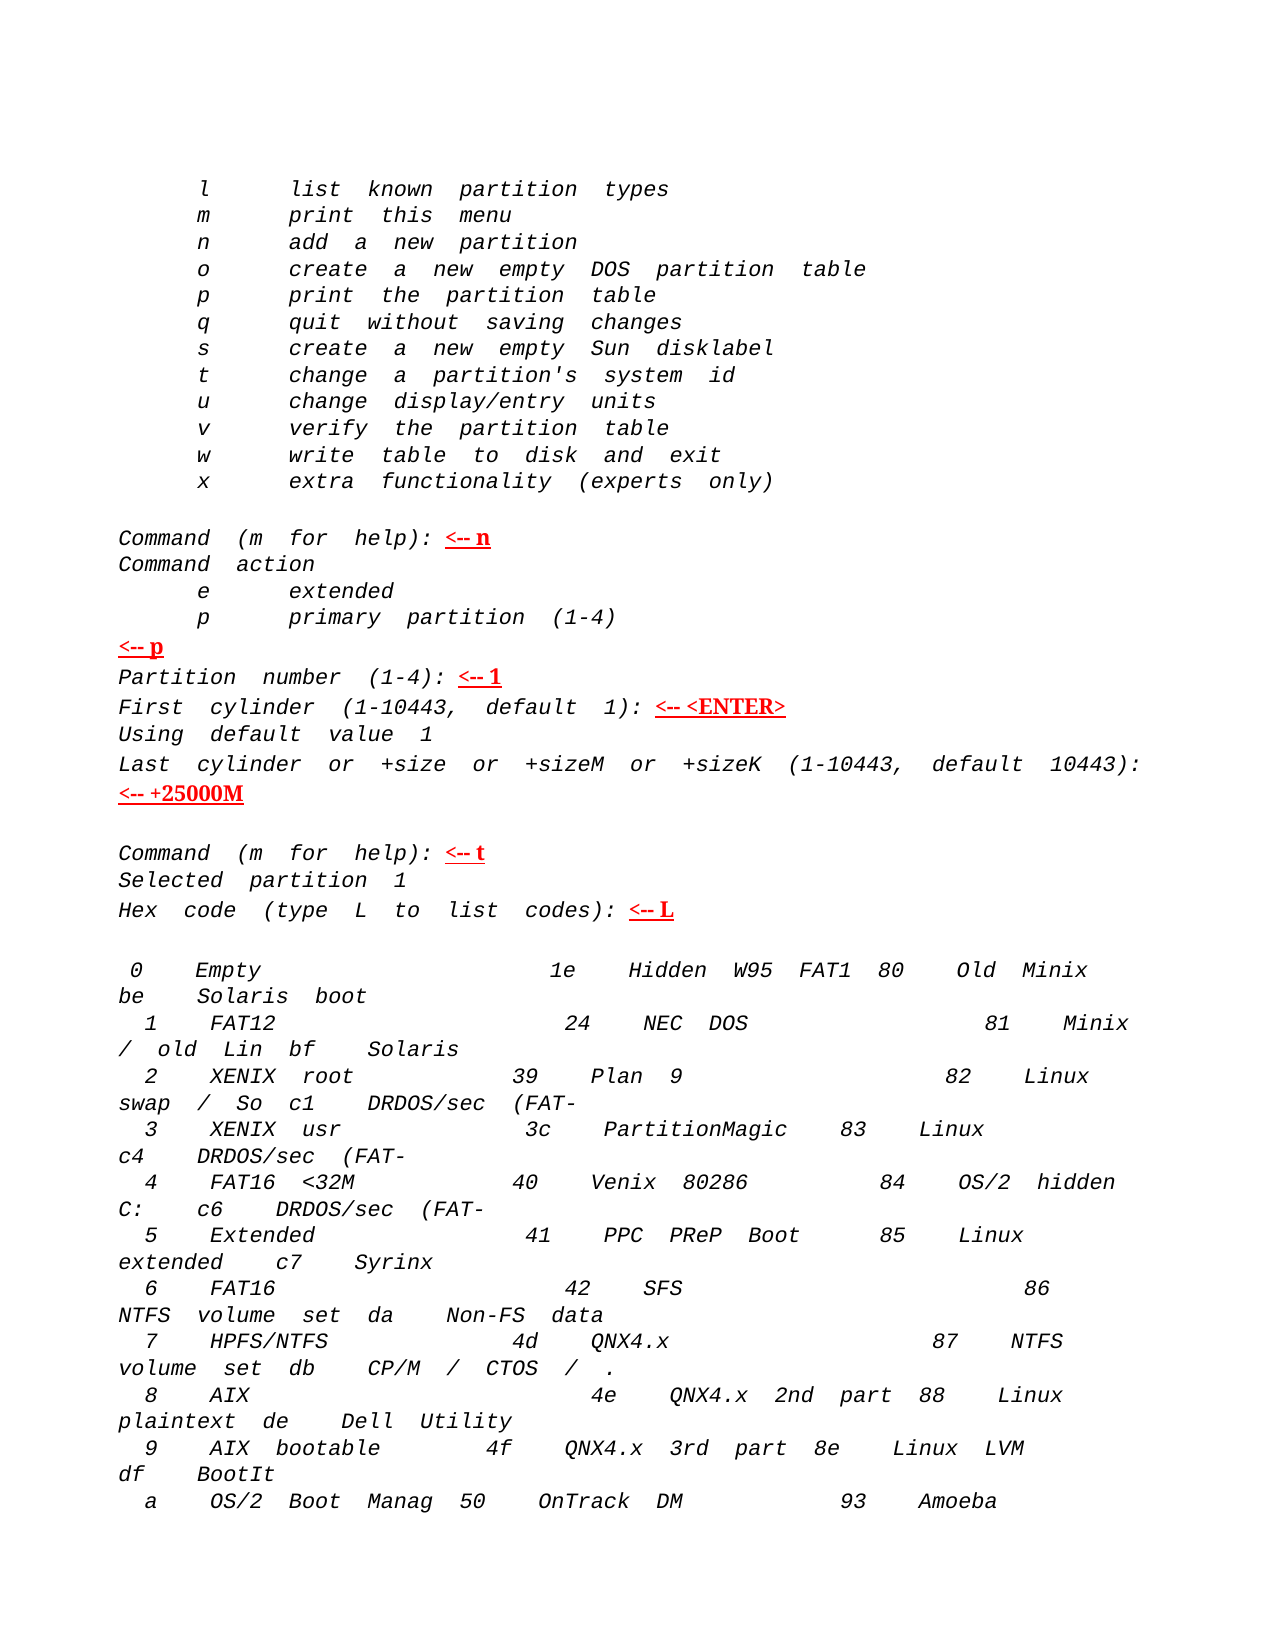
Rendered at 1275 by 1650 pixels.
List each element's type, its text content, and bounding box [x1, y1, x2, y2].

text l list known partition types m print this menu n add a new partition o create a new empty DOS partition table p print the partition table q quit without saving changes s create a new empty Sun disklabel t change a partition's system id u change display/entry units v verify the partition table w write table to disk and exit x extra functionality (experts only) Command (m for help): <-- n Command action e extended p primary partition (1-4) <-- p Partition number (1-4): <-- 1 First cylinder (1-10443, default 1): <-- <ENTER> Using default value 1 Last cylinder or +size or +sizeM or +sizeK (1-10443, default 10443): <-- +25000M Command (m for help): <-- t Selected partition 1 Hex code (type L to list codes): <-- L 0 Empty 1e Hidden W95 FAT1 80 Old Minix be Solaris boot 1 FAT12 24 NEC DOS 81 Minix / old Lin bf Solaris 2 XENIX root 39 Plan 9 82 Linux swap / So c1 DRDOS/sec (FAT- 3 XENIX usr 3c PartitionMagic 83 Linux c4 DRDOS/sec (FAT- 4 FAT16 <32M 40 Venix 80286 84 OS/2 hidden C: c6 DRDOS/sec (FAT- 5 Extended 41 PPC PReP Boot 85 Linux extended c7 Syrinx 6 FAT16 42 SFS 86 NTFS volume set da Non-FS data 7 HPFS/NTFS 4d QNX4.x 87 NTFS volume set db CP/M / CTOS / . 8 AIX 4e QNX4.x 2nd part 88 Linux plaintext de Dell Utility 9 AIX bootable 4f QNX4.x 3rd part 8e Linux LVM df BootIt a OS/2 Boot Manag 50 OnTrack DM 93 Amoeba [118, 176, 1157, 1515]
